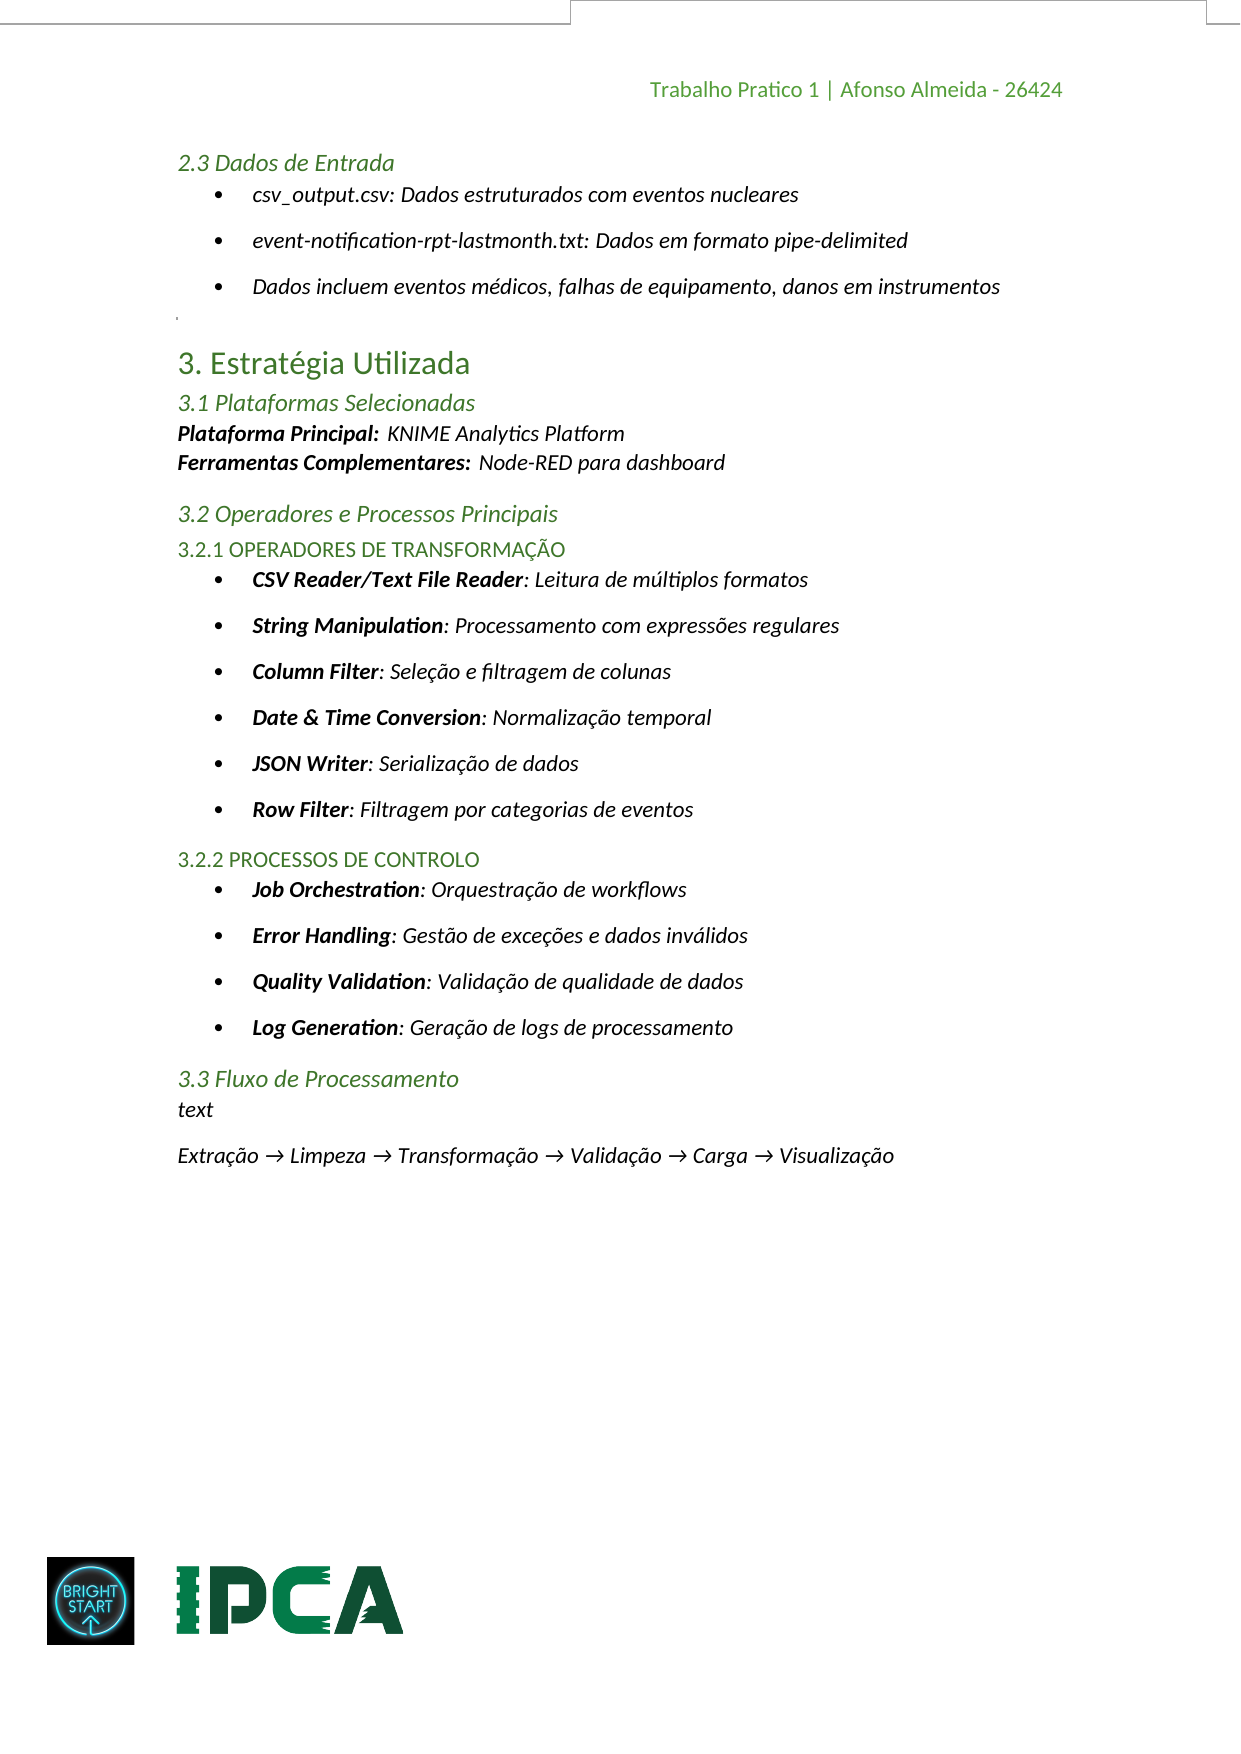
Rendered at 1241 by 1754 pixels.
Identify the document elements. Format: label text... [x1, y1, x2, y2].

list Log Generation: Geração de logs de processamento [215, 1013, 1063, 1041]
list Date & Time Conversion: Normalização temporal [215, 703, 1063, 731]
subtitle 3.2 Operadores e Processos Principais [177, 498, 1063, 529]
list Dados incluem eventos médicos, falhas de equipamento, danos em instrumentos [215, 272, 1063, 300]
list CSV Reader/Text File Reader: Leitura de múltiplos formatos [215, 565, 1063, 593]
list String Manipulation: Processamento com expressões regulares [215, 611, 1063, 639]
list Row Filter: Filtragem por categorias de eventos [215, 795, 1063, 823]
subtitle 3. Estratégia Utilizada [177, 342, 1063, 382]
subtitle 3.2.1 Operadores de Transformação [177, 535, 1063, 563]
text Extração → Limpeza → Transformação → Validação → Carga → Visualização [177, 1141, 1063, 1169]
subtitle 3.2.2 Processos de Controlo [177, 845, 1063, 873]
text Plataforma Principal: KNIME Analytics Platform Ferramentas Complementares: Node-RED para dashboard [177, 419, 1063, 476]
subtitle 3.3 Fluxo de Processamento [177, 1063, 1063, 1094]
subtitle 3.1 Plataformas Selecionadas [177, 387, 1063, 417]
text text [177, 1095, 1063, 1123]
list Error Handling: Gestão de exceções e dados inválidos [215, 921, 1063, 949]
subtitle 2.3 Dados de Entrada [177, 148, 1063, 178]
list JSON Writer: Serialização de dados [215, 749, 1063, 777]
list Quality Validation: Validação de qualidade de dados [215, 967, 1063, 995]
list Column Filter: Seleção e filtragem de colunas [215, 657, 1063, 685]
list Job Orchestration: Orquestração de workflows [215, 875, 1063, 903]
list event-notification-rpt-lastmonth.txt: Dados em formato pipe-delimited [215, 226, 1063, 254]
list csv_output.csv: Dados estruturados com eventos nucleares [215, 180, 1063, 208]
